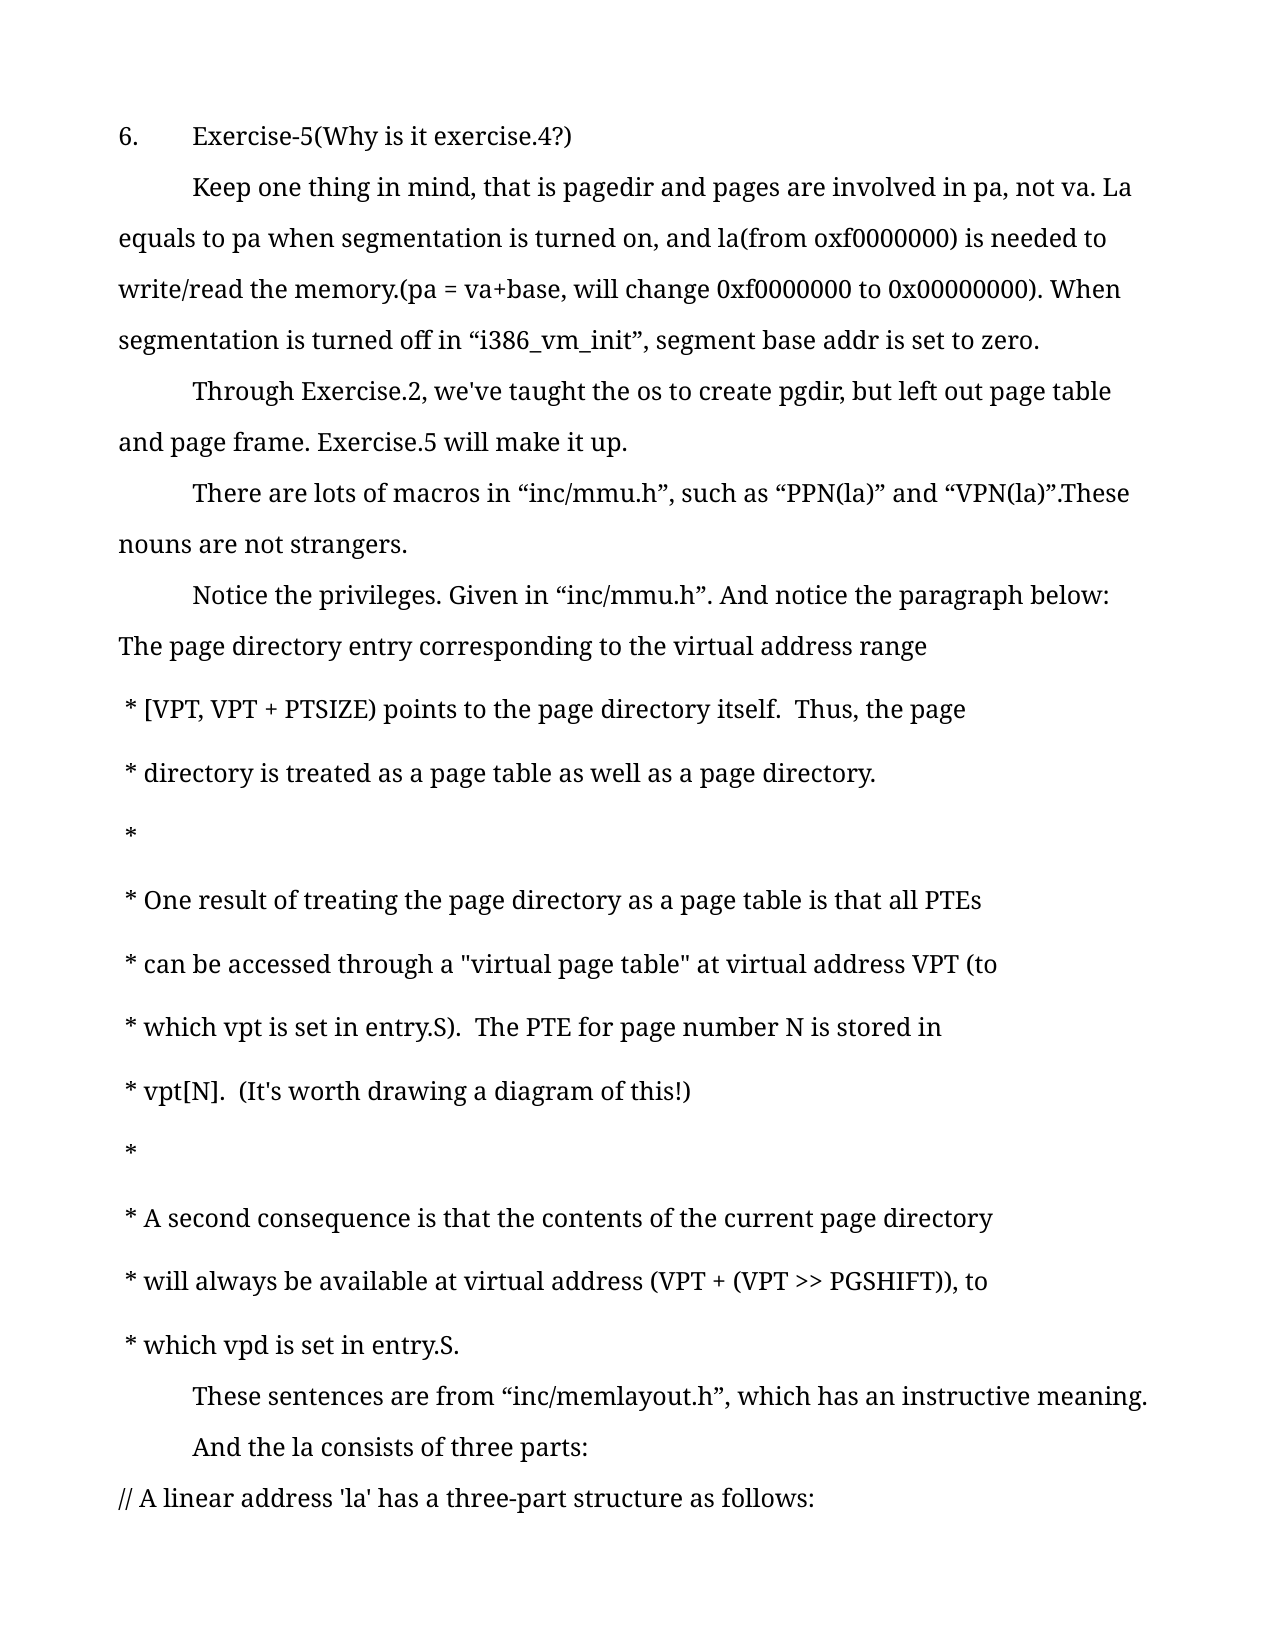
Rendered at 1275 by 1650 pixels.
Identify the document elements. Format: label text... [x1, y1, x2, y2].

text * A second consequence is that the contents of the current page directory [118, 1200, 1157, 1234]
text 6. Exercise-5(Why is it exercise.4?) Keep one thing in mind, that is pagedir and pages are involved in pa, not va. La equals to pa when segmentation is turned on, and la(from oxf0000000) is needed to write/read the memory.(pa = va+base, will change 0xf0000000 to 0x00000000). When segmentation is turned off in “i386_vm_init”, segment base addr is set to zero. Through Exercise.2, we've taught the os to create pgdir, but left out page table and page frame. Exercise.5 will make it up. There are lots of macros in “inc/mmu.h”, such as “PPN(la)” and “VPN(la)”.These nouns are not strangers. Notice the privileges. Given in “inc/mmu.h”. And notice the paragraph below: The page directory entry corresponding to the virtual address range [118, 118, 1157, 663]
text * can be accessed through a "virtual page table" at virtual address VPT (to [118, 946, 1157, 980]
text * which vpt is set in entry.S). The PTE for page number N is stored in [118, 1010, 1157, 1044]
text * will always be available at virtual address (VPT + (VPT >> PGSHIFT)), to [118, 1264, 1157, 1298]
text * vpt[N]. (It's worth drawing a diagram of this!) [118, 1073, 1157, 1107]
text * [VPT, VPT + PTSIZE) points to the page directory itself. Thus, the page [118, 692, 1157, 726]
text * directory is treated as a page table as well as a page directory. [118, 756, 1157, 790]
text * which vpd is set in entry.S. These sentences are from “inc/memlayout.h”, which has an instructive meaning. And the la consists of three parts: // A linear address 'la' has a three-part structure as follows: [118, 1327, 1157, 1515]
text * [118, 819, 1157, 853]
text * [118, 1137, 1157, 1171]
text * One result of treating the page directory as a page table is that all PTEs [118, 883, 1157, 917]
